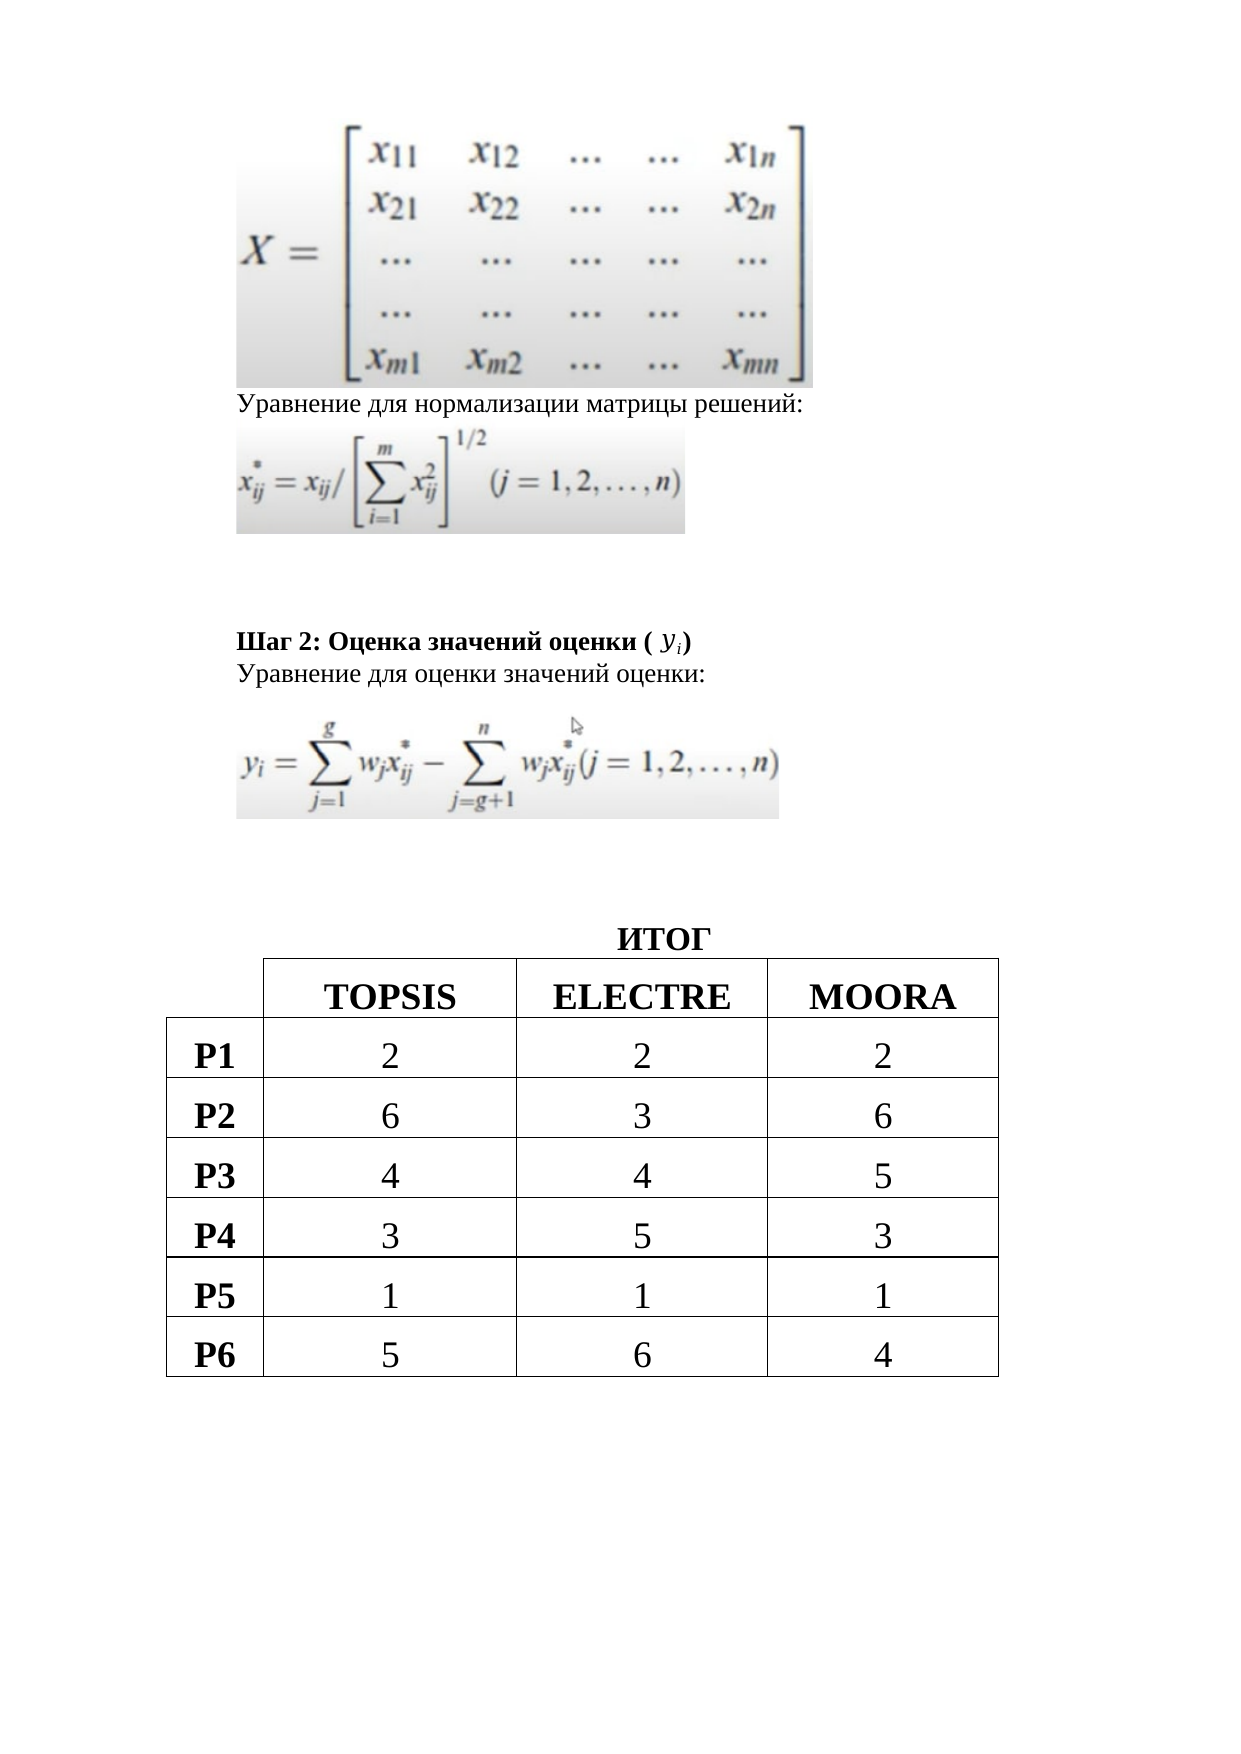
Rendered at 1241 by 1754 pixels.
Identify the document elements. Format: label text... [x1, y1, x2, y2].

text ИТОГ [177, 919, 1152, 957]
table_cell 4 [768, 1317, 998, 1376]
table_cell P4 [167, 1198, 263, 1256]
picture [236, 713, 780, 819]
table_cell 5 [768, 1138, 998, 1197]
table_cell P3 [167, 1138, 263, 1197]
text Шаг 2: Оценка значений оценки ( ) [177, 624, 1152, 658]
table_cell 2 [517, 1018, 767, 1077]
table_header ELECTRE [517, 959, 767, 1017]
table_cell 5 [264, 1317, 516, 1376]
picture [236, 118, 813, 388]
table_cell 3 [768, 1198, 998, 1256]
table_cell P5 [167, 1258, 263, 1316]
table_cell 1 [264, 1258, 516, 1316]
table_cell P1 [167, 1018, 263, 1077]
table_cell 5 [517, 1198, 767, 1256]
table_cell 4 [264, 1138, 516, 1197]
table_cell P6 [167, 1317, 263, 1376]
table_cell 3 [517, 1078, 767, 1137]
table_cell 1 [517, 1258, 767, 1316]
text Уравнение для оценки значений оценки: [177, 658, 1152, 689]
text Уравнение для нормализации матрицы решений: [177, 387, 1152, 418]
table_cell 2 [264, 1018, 516, 1077]
table_cell 3 [264, 1198, 516, 1256]
table_cell 1 [768, 1258, 998, 1316]
table_cell P2 [167, 1078, 263, 1137]
table_cell 2 [768, 1018, 998, 1077]
table_header [166, 958, 263, 1017]
table_cell 6 [264, 1078, 516, 1137]
picture [236, 418, 686, 534]
table_cell 6 [517, 1317, 767, 1376]
table_cell 4 [517, 1138, 767, 1197]
table_header TOPSIS [264, 959, 516, 1017]
table_cell 6 [768, 1078, 998, 1137]
table_header MOORA [768, 959, 998, 1017]
